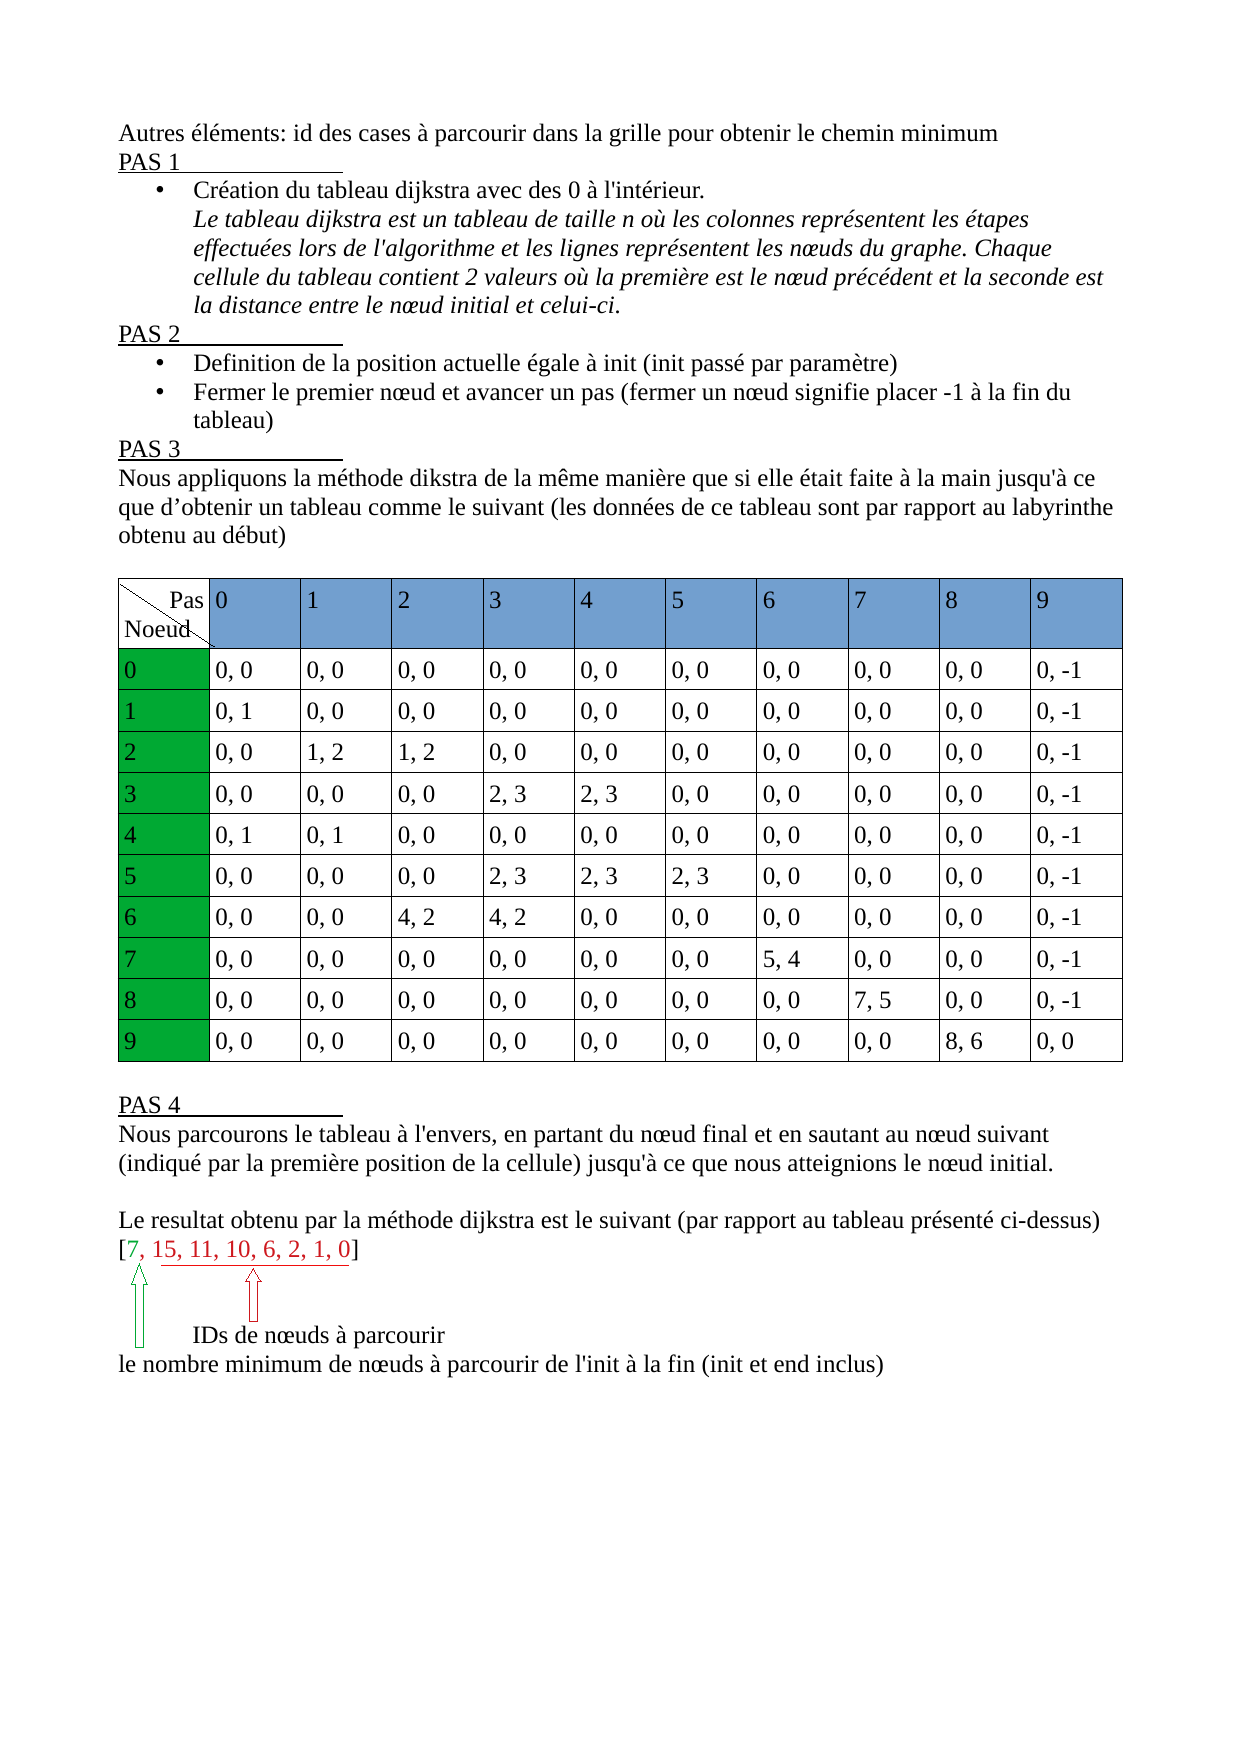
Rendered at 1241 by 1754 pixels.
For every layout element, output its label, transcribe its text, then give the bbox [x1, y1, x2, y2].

table_cell 0, 0 [210, 649, 300, 689]
text PAS 4 [118, 1090, 1122, 1119]
table_cell 0, 0 [1031, 1020, 1122, 1061]
table_cell 0, -1 [1031, 690, 1122, 731]
table_cell 1 [119, 690, 209, 731]
table_cell 2, 3 [484, 773, 574, 813]
table_cell 2, 3 [484, 855, 574, 896]
table_cell 4 [119, 814, 209, 854]
table_cell 0, 0 [484, 814, 574, 854]
table_cell 4, 2 [392, 897, 483, 937]
table_cell 0, 0 [210, 897, 300, 937]
table_cell 0, 0 [940, 690, 1030, 731]
table_cell 0, 0 [757, 855, 848, 896]
table_cell 0, 0 [210, 1020, 300, 1061]
table_cell 0, 0 [301, 897, 391, 937]
table_cell 0, 0 [757, 979, 848, 1019]
table_cell 7 [119, 938, 209, 978]
table_cell 0, 0 [392, 649, 483, 689]
table_cell 0, 0 [666, 732, 756, 772]
table_header 2 [392, 579, 483, 648]
table_cell 0, 0 [301, 690, 391, 731]
table_cell 0, 0 [210, 732, 300, 772]
table_header 7 [849, 579, 939, 648]
table_cell 0, 1 [210, 814, 300, 854]
table_cell 0, 0 [575, 1020, 665, 1061]
table_cell 7, 5 [849, 979, 939, 1019]
table_cell 0, 0 [484, 1020, 574, 1061]
table_cell 0, 0 [940, 732, 1030, 772]
table_cell 0, 0 [484, 649, 574, 689]
table_cell 0, 0 [210, 773, 300, 813]
table_cell 8 [119, 979, 209, 1019]
table_cell 0, 0 [666, 1020, 756, 1061]
text PAS 2 [118, 319, 1122, 348]
text le nombre minimum de nœuds à parcourir de l'init à la fin (init et end inclus) [118, 1349, 1122, 1378]
text Nous parcourons le tableau à l'envers, en partant du nœud final et en sautant au nœud suivant (indiqué par la première position de la cellule) jusqu'à ce que nous atteignions le nœud initial. [118, 1119, 1122, 1177]
table_cell 6 [119, 897, 209, 937]
table_header 1 [301, 579, 391, 648]
table_cell 0, 0 [575, 897, 665, 937]
table_cell 0, -1 [1031, 938, 1122, 978]
table_cell 0, 0 [849, 897, 939, 937]
table_cell 0, 1 [301, 814, 391, 854]
table_cell 2, 3 [575, 855, 665, 896]
table_cell 0, 0 [666, 938, 756, 978]
table_cell 0, 0 [849, 732, 939, 772]
table_cell 0, 0 [666, 814, 756, 854]
table_cell 0, 0 [849, 1020, 939, 1061]
table_cell 0, 0 [940, 649, 1030, 689]
table_cell 2, 3 [666, 855, 756, 896]
table_cell 0, 0 [757, 1020, 848, 1061]
table_header 0 [210, 579, 300, 648]
text Nous appliquons la méthode dikstra de la même manière que si elle était faite à la main jusqu'à ce que d’obtenir un tableau comme le suivant (les données de ce tableau sont par rapport au labyrinthe obtenu au début) [118, 463, 1122, 549]
table_cell 0, 0 [210, 855, 300, 896]
table_cell 0, 0 [666, 773, 756, 813]
table_header 3 [484, 579, 574, 648]
table_header 4 [575, 579, 665, 648]
text Autres éléments: id des cases à parcourir dans la grille pour obtenir le chemin minimum [118, 118, 1122, 147]
table_cell 0, 0 [210, 938, 300, 978]
table_cell 5, 4 [757, 938, 848, 978]
table_cell 0, 0 [849, 773, 939, 813]
table_cell 0, 0 [575, 649, 665, 689]
table_cell 0, 1 [210, 690, 300, 731]
table_cell 0, 0 [392, 855, 483, 896]
table_cell 0, -1 [1031, 855, 1122, 896]
table_cell 4, 2 [484, 897, 574, 937]
table_cell 0, 0 [757, 814, 848, 854]
table_cell 0, 0 [301, 855, 391, 896]
table_cell 0, 0 [940, 979, 1030, 1019]
table_cell 0, 0 [575, 814, 665, 854]
table_cell 3 [119, 773, 209, 813]
table_header 8 [940, 579, 1030, 648]
table_cell 1, 2 [301, 732, 391, 772]
table_cell 0, 0 [301, 773, 391, 813]
table_header Pas Noeud [119, 579, 209, 648]
table_cell 8, 6 [940, 1020, 1030, 1061]
table_cell 0, 0 [666, 649, 756, 689]
table_cell 0, 0 [392, 814, 483, 854]
table_cell 0, 0 [940, 773, 1030, 813]
table_cell 0, 0 [940, 938, 1030, 978]
table_cell 0, 0 [849, 690, 939, 731]
list IDs de nœuds à parcourir [154, 1320, 1122, 1349]
table_header 9 [1031, 579, 1122, 648]
table_cell 0, 0 [849, 938, 939, 978]
table_cell 0, 0 [940, 897, 1030, 937]
table_header 5 [666, 579, 756, 648]
table_cell 0, -1 [1031, 732, 1122, 772]
table_cell 0, 0 [484, 690, 574, 731]
table_cell 0, 0 [392, 773, 483, 813]
text PAS 3 [118, 434, 1122, 463]
table_cell 0, 0 [575, 979, 665, 1019]
table_cell 2, 3 [575, 773, 665, 813]
table_cell 1, 2 [392, 732, 483, 772]
table_cell 0, 0 [301, 1020, 391, 1061]
list Fermer le premier nœud et avancer un pas (fermer un nœud signifie placer -1 à la fin du tableau) [156, 377, 1122, 434]
text [7, 15, 11, 10, 6, 2, 1, 0] [118, 1234, 1122, 1263]
table_cell 0, 0 [757, 690, 848, 731]
text PAS 1 [118, 147, 1122, 176]
table_cell 0, 0 [849, 649, 939, 689]
table_cell 2 [119, 732, 209, 772]
table_cell 0, 0 [392, 1020, 483, 1061]
table_cell 0, 0 [940, 814, 1030, 854]
table_cell 0, 0 [484, 732, 574, 772]
table_cell 0, -1 [1031, 773, 1122, 813]
table_cell 0, -1 [1031, 649, 1122, 689]
list Definition de la position actuelle égale à init (init passé par paramètre) [156, 348, 1122, 377]
table_cell 0, 0 [210, 979, 300, 1019]
table_cell 9 [119, 1020, 209, 1061]
table_cell 0, 0 [575, 938, 665, 978]
table_cell 0, 0 [666, 979, 756, 1019]
table_cell 0, -1 [1031, 814, 1122, 854]
table_cell 0, 0 [392, 938, 483, 978]
table_cell 5 [119, 855, 209, 896]
table_cell 0, 0 [392, 979, 483, 1019]
text Le resultat obtenu par la méthode dijkstra est le suivant (par rapport au tableau présenté ci-dessus) [118, 1205, 1122, 1234]
table_cell 0, 0 [666, 897, 756, 937]
table_cell 0, 0 [757, 732, 848, 772]
table_cell 0, 0 [301, 938, 391, 978]
table_cell 0, 0 [484, 938, 574, 978]
table_cell 0, -1 [1031, 979, 1122, 1019]
table_cell 0, 0 [484, 979, 574, 1019]
table_header 6 [757, 579, 848, 648]
table_cell 0, 0 [849, 814, 939, 854]
table_cell 0, 0 [575, 690, 665, 731]
table_cell 0, 0 [757, 649, 848, 689]
table_cell 0, 0 [757, 773, 848, 813]
table_cell 0, -1 [1031, 897, 1122, 937]
table_cell 0, 0 [757, 897, 848, 937]
table_cell 0, 0 [301, 979, 391, 1019]
table_cell 0, 0 [575, 732, 665, 772]
table_cell 0, 0 [666, 690, 756, 731]
table_cell 0, 0 [301, 649, 391, 689]
table_cell 0, 0 [940, 855, 1030, 896]
table_cell 0, 0 [392, 690, 483, 731]
list Le tableau dijkstra est un tableau de taille n où les colonnes représentent les étapes effectuées lors de l'algorithme et les lignes représentent les nœuds du graphe. Chaque cellule du tableau contient 2 valeurs où la première est le nœud précédent et la seconde est la distance entre le nœud initial et celui-ci. [156, 204, 1122, 319]
table_cell 0, 0 [849, 855, 939, 896]
table_cell 0 [119, 649, 209, 689]
list Création du tableau dijkstra avec des 0 à l'intérieur. [156, 176, 1122, 204]
